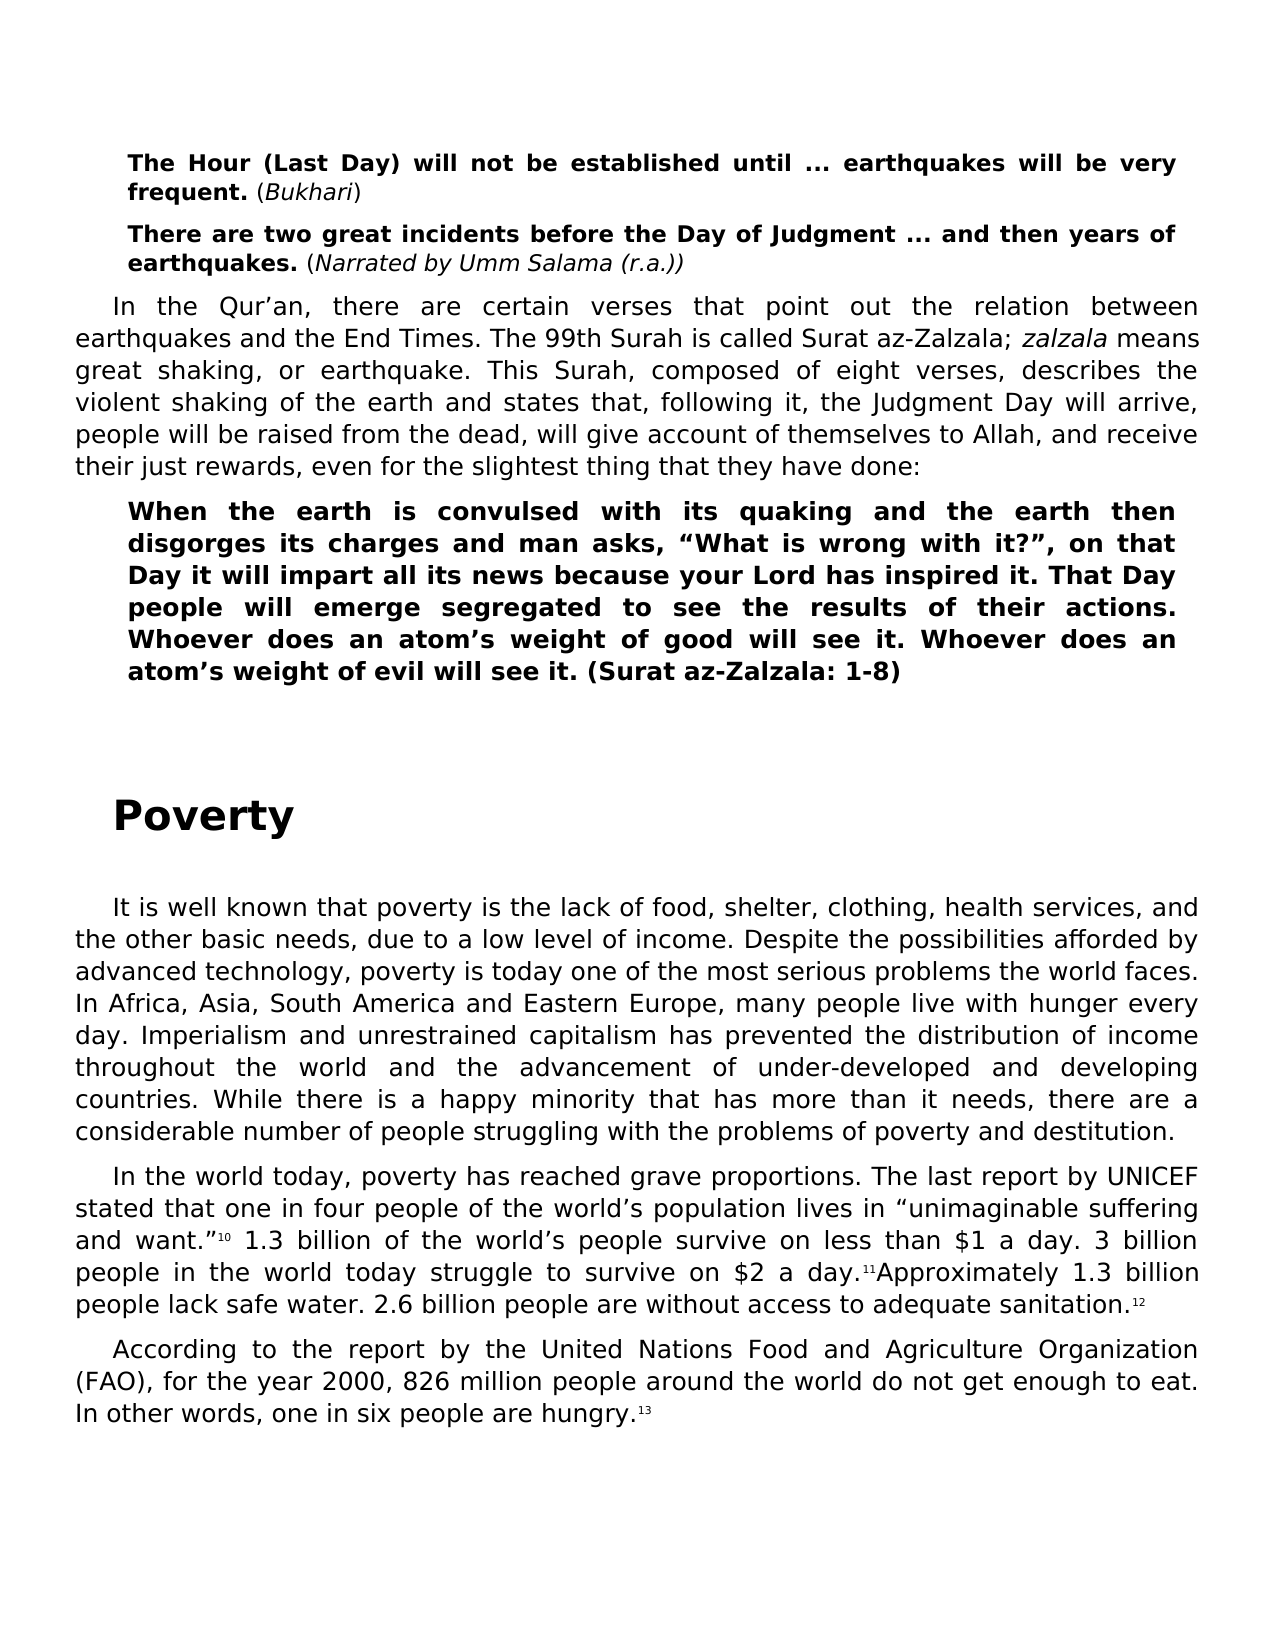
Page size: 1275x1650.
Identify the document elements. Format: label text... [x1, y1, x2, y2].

text In the Qur’an, there are certain verses that point out the relation between earthquakes and the End Times. The 99th Surah is called Surat az-Zalzala; zalzala means great shaking, or earthquake. This Surah, composed of eight verses, describes the violent shaking of the earth and states that, following it, the Judgment Day will arrive, people will be raised from the dead, will give account of themselves to Allah, and receive their just rewards, even for the slightest thing that they have done: [75, 292, 1200, 482]
text It is well known that poverty is the lack of food, shelter, clothing, health services, and the other basic needs, due to a low level of income. Despite the possibilities afforded by advanced technology, poverty is today one of the most serious problems the world faces. In Africa, Asia, South America and Eastern Europe, many people live with hunger every day. Imperialism and unrestrained capitalism has prevented the distribution of income throughout the world and the advancement of under-developed and developing countries. While there is a happy minority that has more than it needs, there are a considerable number of people struggling with the problems of poverty and destitution. [75, 893, 1200, 1146]
subtitle Poverty [112, 791, 1200, 840]
text The Hour (Last Day) will not be established until ... earthquakes will be very frequent. (Bukhari) [127, 150, 1177, 206]
text When the earth is convulsed with its quaking and the earth then disgorges its charges and man asks, “What is wrong with it?”, on that Day it will impart all its news because your Lord has inspired it. That Day people will emerge segregated to see the results of their actions. Whoever does an atom’s weight of good will see it. Whoever does an atom’s weight of evil will see it. (Surat az-Zalzala: 1-8) [127, 497, 1177, 687]
text According to the report by the United Nations Food and Agriculture Organization (FAO), for the year 2000, 826 million people around the world do not get enough to eat. In other words, one in six people are hungry.13 [75, 1335, 1200, 1428]
text There are two great incidents before the Day of Judgment ... and then years of earthquakes. (Narrated by Umm Salama (r.a.)) [127, 221, 1177, 277]
text In the world today, poverty has reached grave proportions. The last report by UNICEF stated that one in four people of the world’s population lives in “unimaginable suffering and want.”10 1.3 billion of the world’s people survive on less than $1 a day. 3 billion people in the world today struggle to survive on $2 a day.11Approximately 1.3 billion people lack safe water. 2.6 billion people are without access to adequate sanitation.12 [75, 1162, 1200, 1319]
